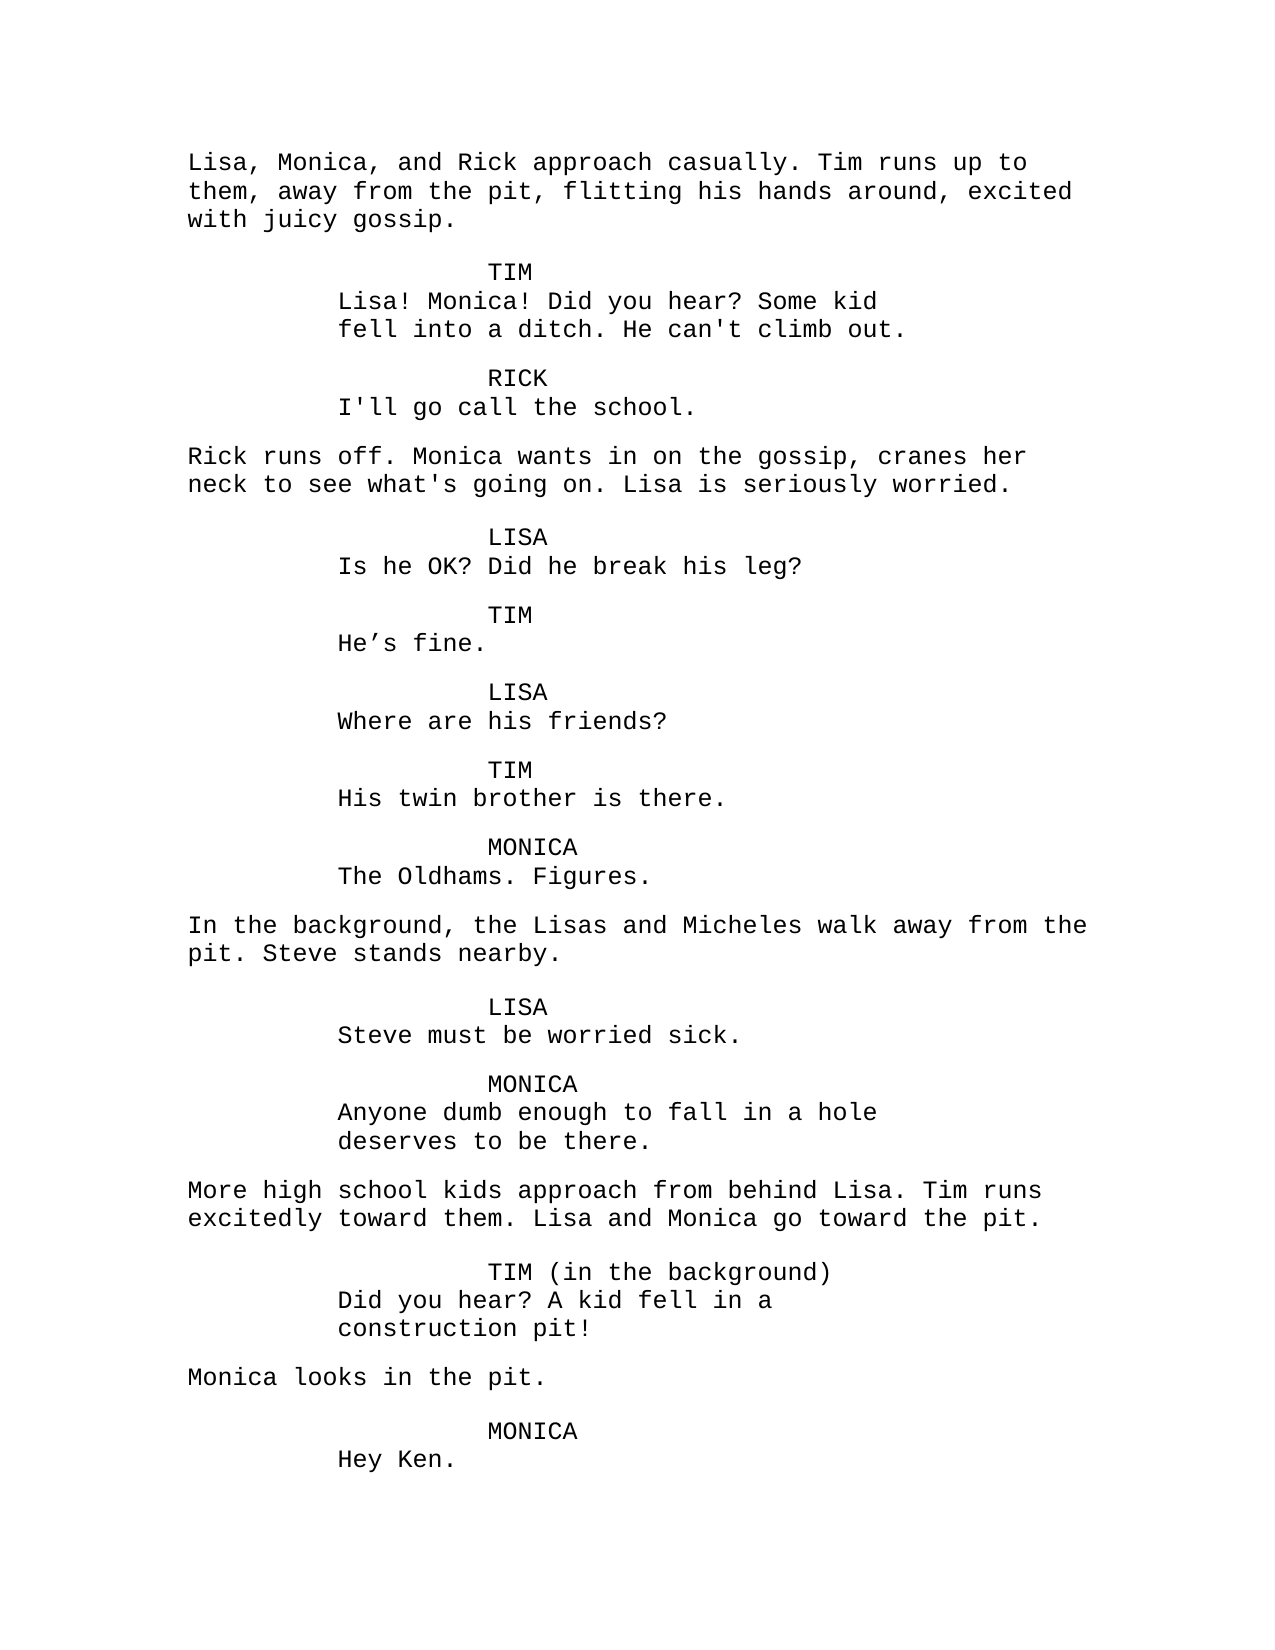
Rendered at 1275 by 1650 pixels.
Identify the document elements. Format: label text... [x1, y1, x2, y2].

text MONICA [187, 835, 1087, 863]
text The Oldhams. Figures. [337, 863, 937, 892]
text Steve must be worried sick. [337, 1022, 937, 1051]
text Monica looks in the pit. [187, 1365, 1087, 1393]
text Did you hear? A kid fell in a construction pit! [337, 1287, 937, 1344]
text RICK [187, 366, 1087, 394]
text His twin brother is there. [337, 786, 937, 814]
text TIM [187, 602, 1087, 631]
text LISA [187, 680, 1087, 708]
text MONICA [187, 1418, 1087, 1447]
text LISA [187, 525, 1087, 553]
text In the background, the Lisas and Micheles walk away from the pit. Steve stands nearby. [187, 912, 1087, 969]
text Anyone dumb enough to fall in a hole deserves to be there. [337, 1100, 937, 1157]
text More high school kids approach from behind Lisa. Tim runs excitedly toward them. Lisa and Monica go toward the pit. [187, 1177, 1087, 1234]
text I'll go call the school. [337, 394, 937, 422]
text Lisa! Monica! Did you hear? Some kid fell into a ditch. He can't climb out. [337, 288, 937, 345]
text He’s fine. [337, 631, 937, 659]
text TIM [187, 757, 1087, 786]
text Is he OK? Did he break his leg? [337, 553, 937, 582]
text Hey Ken. [337, 1447, 937, 1475]
text LISA [187, 994, 1087, 1022]
text MONICA [187, 1072, 1087, 1100]
text Lisa, Monica, and Rick approach casually. Tim runs up to them, away from the pit, flitting his hands around, excited with juicy gossip. [187, 150, 1087, 235]
text TIM (in the background) [187, 1259, 1087, 1287]
text TIM [187, 260, 1087, 288]
text Rick runs off. Monica wants in on the gossip, cranes her neck to see what's going on. Lisa is seriously worried. [187, 443, 1087, 500]
text Where are his friends? [337, 708, 937, 737]
